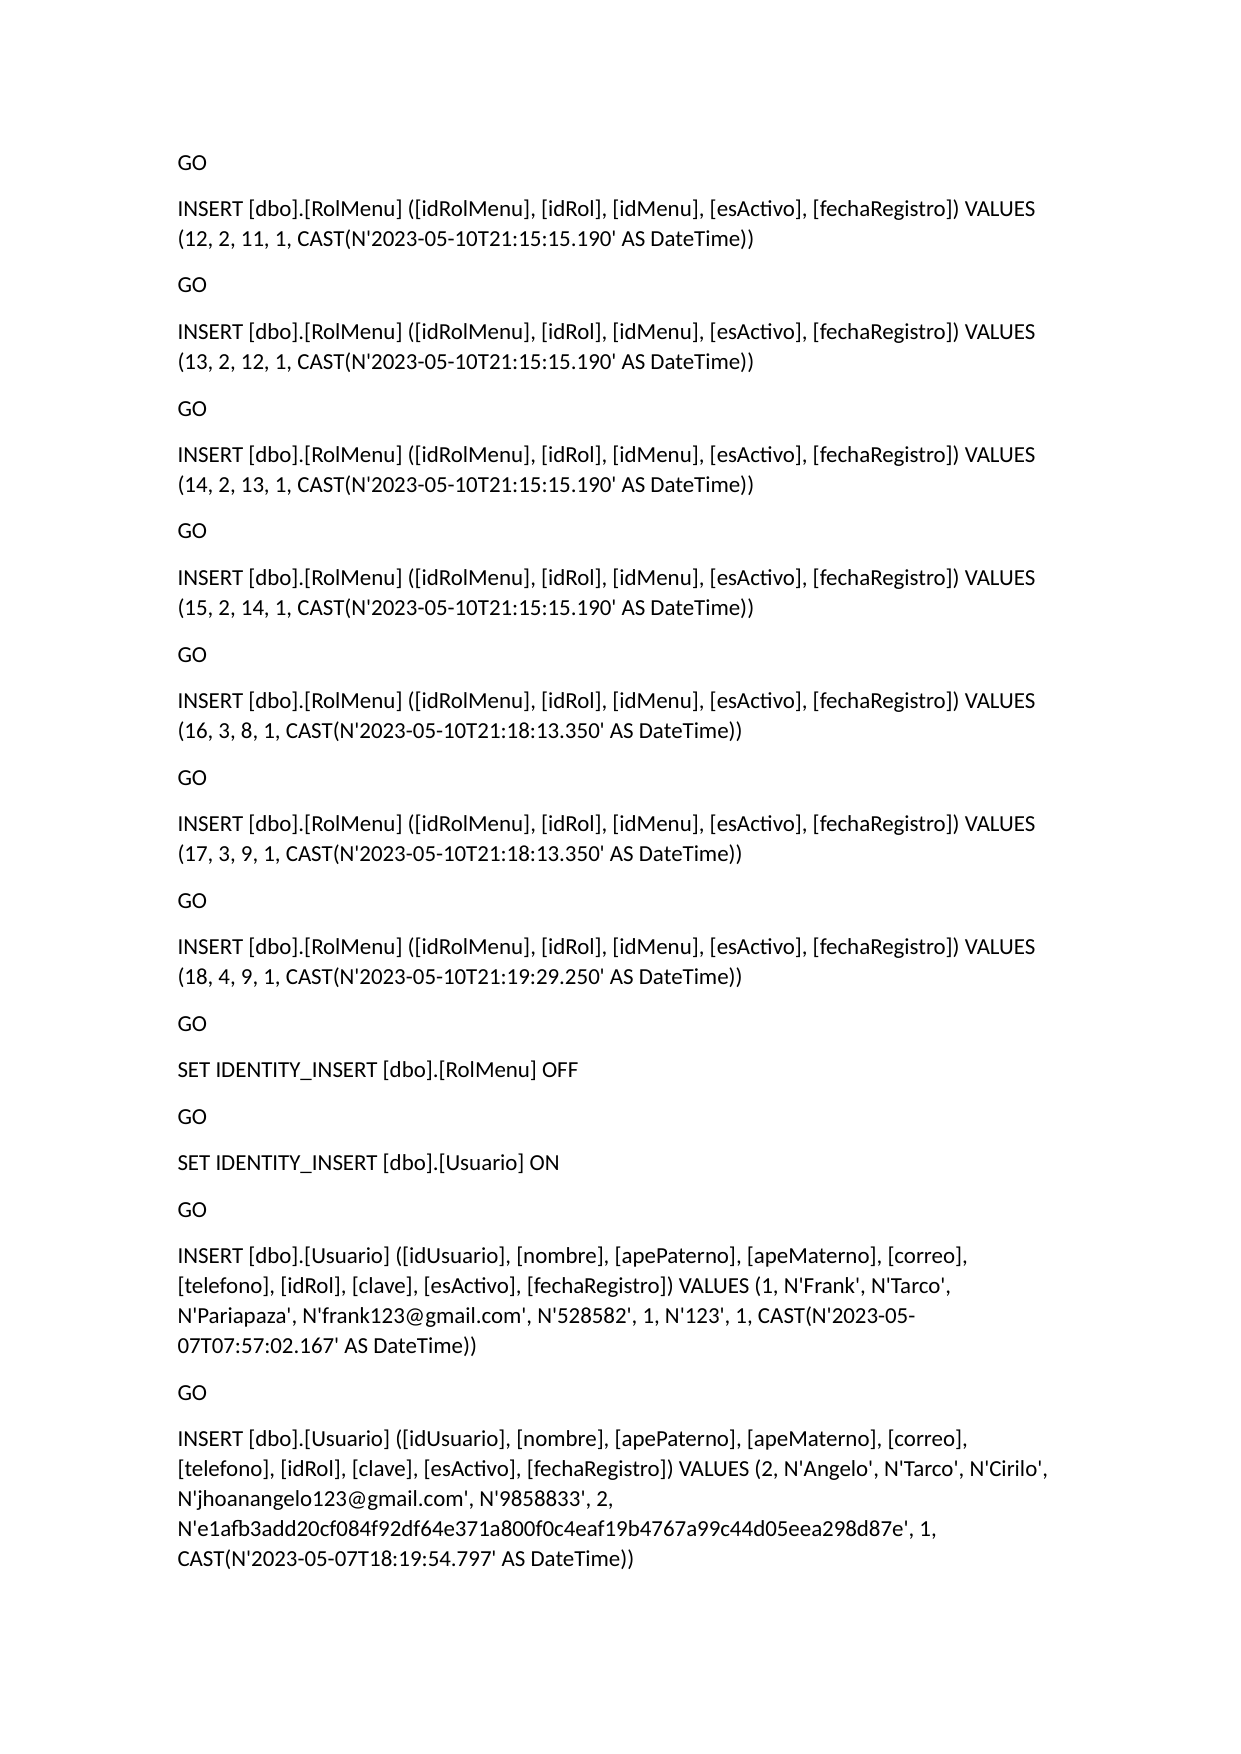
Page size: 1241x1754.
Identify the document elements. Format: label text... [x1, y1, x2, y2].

text INSERT [dbo].[RolMenu] ([idRolMenu], [idRol], [idMenu], [esActivo], [fechaRegistro]) VALUES (14, 2, 13, 1, CAST(N'2023-05-10T21:15:15.190' AS DateTime)) [177, 440, 1063, 498]
text SET IDENTITY_INSERT [dbo].[RolMenu] OFF [177, 1055, 1063, 1083]
text GO [177, 763, 1063, 791]
text INSERT [dbo].[RolMenu] ([idRolMenu], [idRol], [idMenu], [esActivo], [fechaRegistro]) VALUES (12, 2, 11, 1, CAST(N'2023-05-10T21:15:15.190' AS DateTime)) [177, 194, 1063, 252]
text GO [177, 148, 1063, 176]
text INSERT [dbo].[Usuario] ([idUsuario], [nombre], [apePaterno], [apeMaterno], [correo], [telefono], [idRol], [clave], [esActivo], [fechaRegistro]) VALUES (2, N'Angelo', N'Tarco', N'Cirilo', N'jhoanangelo123@gmail.com', N'9858833', 2, N'e1afb3add20cf084f92df64e371a800f0c4eaf19b4767a99c44d05eea298d87e', 1, CAST(N'2023-05-07T18:19:54.797' AS DateTime)) [177, 1424, 1063, 1572]
text INSERT [dbo].[RolMenu] ([idRolMenu], [idRol], [idMenu], [esActivo], [fechaRegistro]) VALUES (16, 3, 8, 1, CAST(N'2023-05-10T21:18:13.350' AS DateTime)) [177, 686, 1063, 744]
text GO [177, 394, 1063, 422]
text GO [177, 1378, 1063, 1406]
text INSERT [dbo].[RolMenu] ([idRolMenu], [idRol], [idMenu], [esActivo], [fechaRegistro]) VALUES (18, 4, 9, 1, CAST(N'2023-05-10T21:19:29.250' AS DateTime)) [177, 932, 1063, 990]
text INSERT [dbo].[RolMenu] ([idRolMenu], [idRol], [idMenu], [esActivo], [fechaRegistro]) VALUES (15, 2, 14, 1, CAST(N'2023-05-10T21:15:15.190' AS DateTime)) [177, 563, 1063, 621]
text INSERT [dbo].[Usuario] ([idUsuario], [nombre], [apePaterno], [apeMaterno], [correo], [telefono], [idRol], [clave], [esActivo], [fechaRegistro]) VALUES (1, N'Frank', N'Tarco', N'Pariapaza', N'frank123@gmail.com', N'528582', 1, N'123', 1, CAST(N'2023-05-07T07:57:02.167' AS DateTime)) [177, 1242, 1063, 1359]
text GO [177, 517, 1063, 545]
text GO [177, 640, 1063, 668]
text GO [177, 271, 1063, 299]
text GO [177, 1102, 1063, 1130]
text GO [177, 886, 1063, 914]
text INSERT [dbo].[RolMenu] ([idRolMenu], [idRol], [idMenu], [esActivo], [fechaRegistro]) VALUES (17, 3, 9, 1, CAST(N'2023-05-10T21:18:13.350' AS DateTime)) [177, 809, 1063, 867]
text INSERT [dbo].[RolMenu] ([idRolMenu], [idRol], [idMenu], [esActivo], [fechaRegistro]) VALUES (13, 2, 12, 1, CAST(N'2023-05-10T21:15:15.190' AS DateTime)) [177, 317, 1063, 375]
text SET IDENTITY_INSERT [dbo].[Usuario] ON [177, 1148, 1063, 1176]
text GO [177, 1009, 1063, 1037]
text GO [177, 1195, 1063, 1223]
